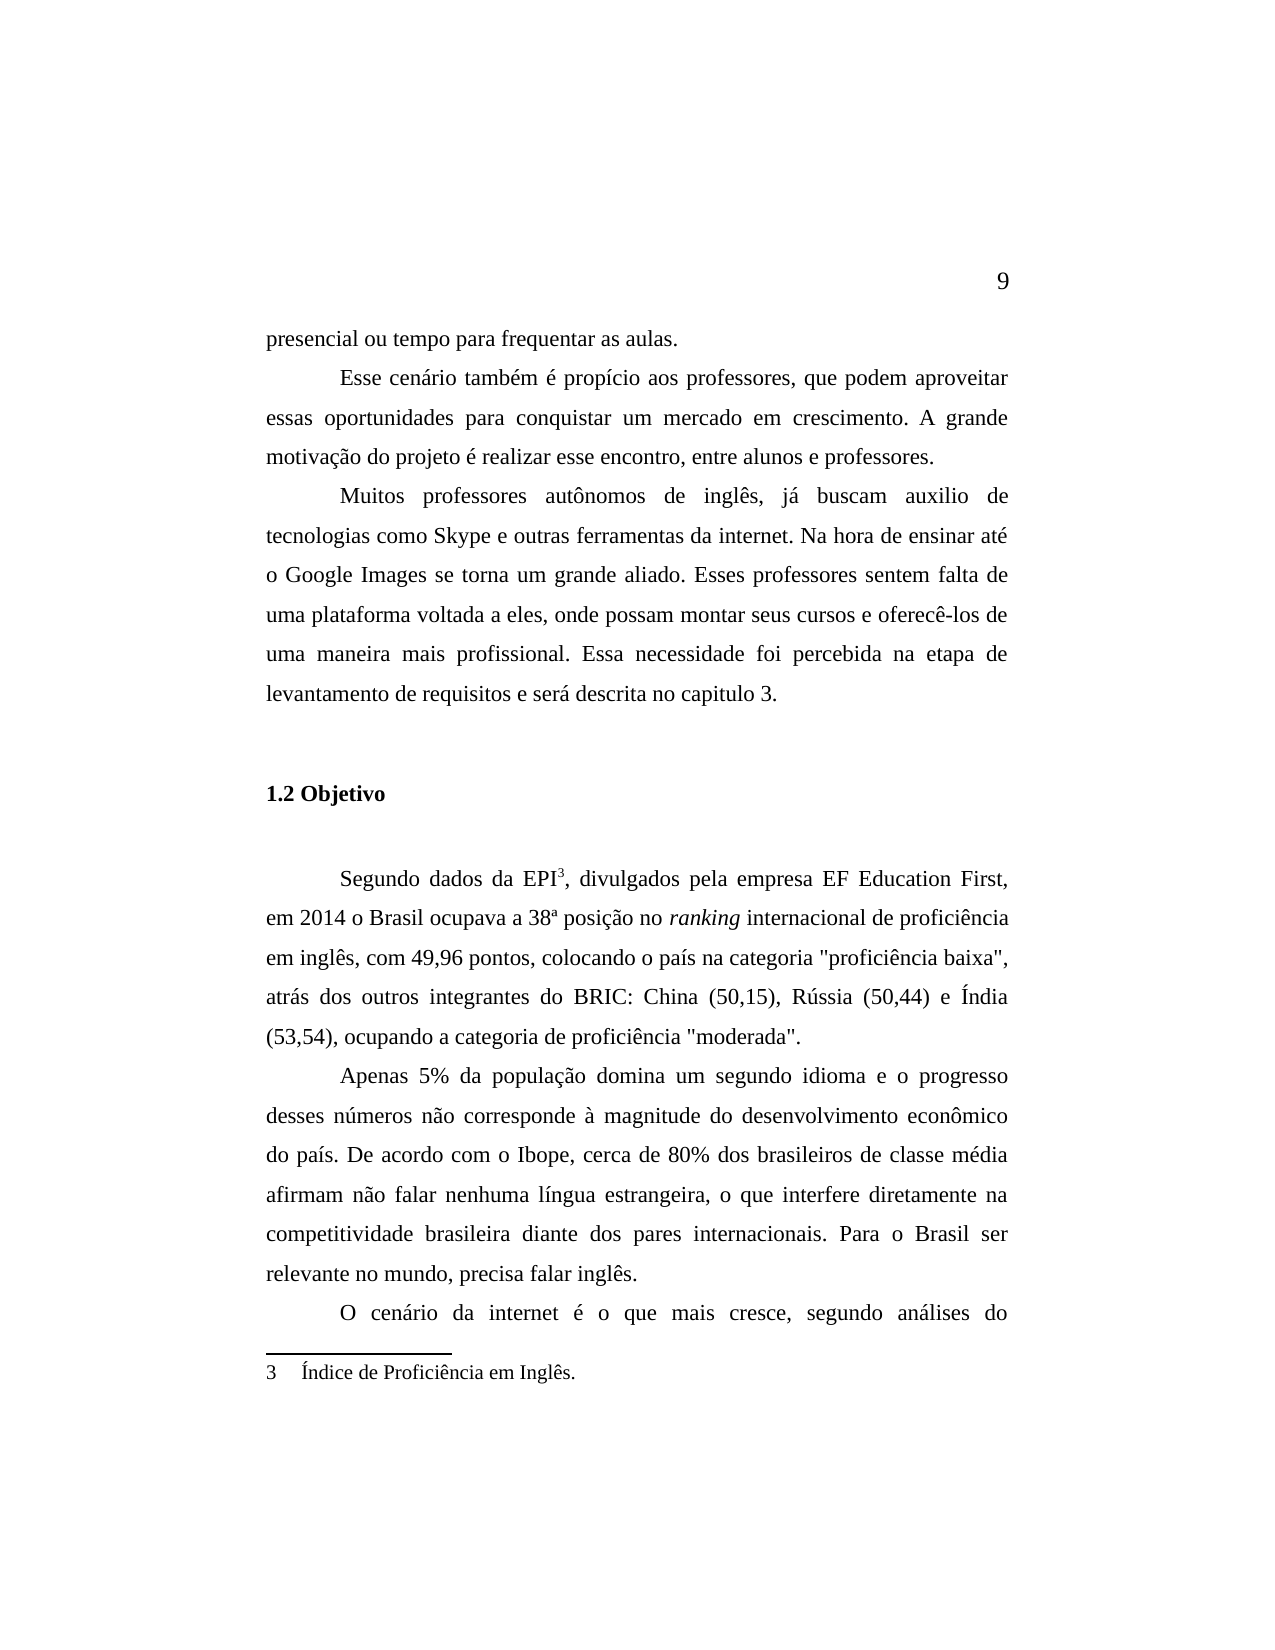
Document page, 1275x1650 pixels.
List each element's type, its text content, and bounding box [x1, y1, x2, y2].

text Índice de Proficiência em Inglês. [266, 1360, 1009, 1384]
text Esse cenário também é propício aos professores, que podem aproveitar essas oportunidades para conquistar um mercado em crescimento. A grande motivação do projeto é realizar esse encontro, entre alunos e professores. [266, 364, 1009, 469]
text presencial ou tempo para frequentar as aulas. [266, 325, 1009, 351]
subtitle 1.2 Objetivo [266, 780, 1009, 806]
text Muitos professores autônomos de inglês, já buscam auxilio de tecnologias como Skype e outras ferramentas da internet. Na hora de ensinar até o Google Images se torna um grande aliado. Esses professores sentem falta de uma plataforma voltada a eles, onde possam montar seus cursos e oferecê-los de uma maneira mais profissional. Essa necessidade foi percebida na etapa de levantamento de requisitos e será descrita no capitulo 3. [266, 483, 1009, 706]
text O cenário da internet é o que mais cresce, segundo análises do [266, 1299, 1009, 1325]
text Segundo dados da EPI, divulgados pela empresa EF Education First, em 2014 o Brasil ocupava a 38ª posição no ranking internacional de proficiência em inglês, com 49,96 pontos, colocando o país na categoria "proficiência baixa", atrás dos outros integrantes do BRIC: China (50,15), Rússia (50,44) e Índia (53,54), ocupando a categoria de proficiência "moderada". [266, 865, 1009, 1049]
text Apenas 5% da população domina um segundo idioma e o progresso desses números não corresponde à magnitude do desenvolvimento econômico do país. De acordo com o Ibope, cerca de 80% dos brasileiros de classe média afirmam não falar nenhuma língua estrangeira, o que interfere diretamente na competitividade brasileira diante dos pares internacionais. Para o Brasil ser relevante no mundo, precisa falar inglês. [266, 1062, 1009, 1286]
